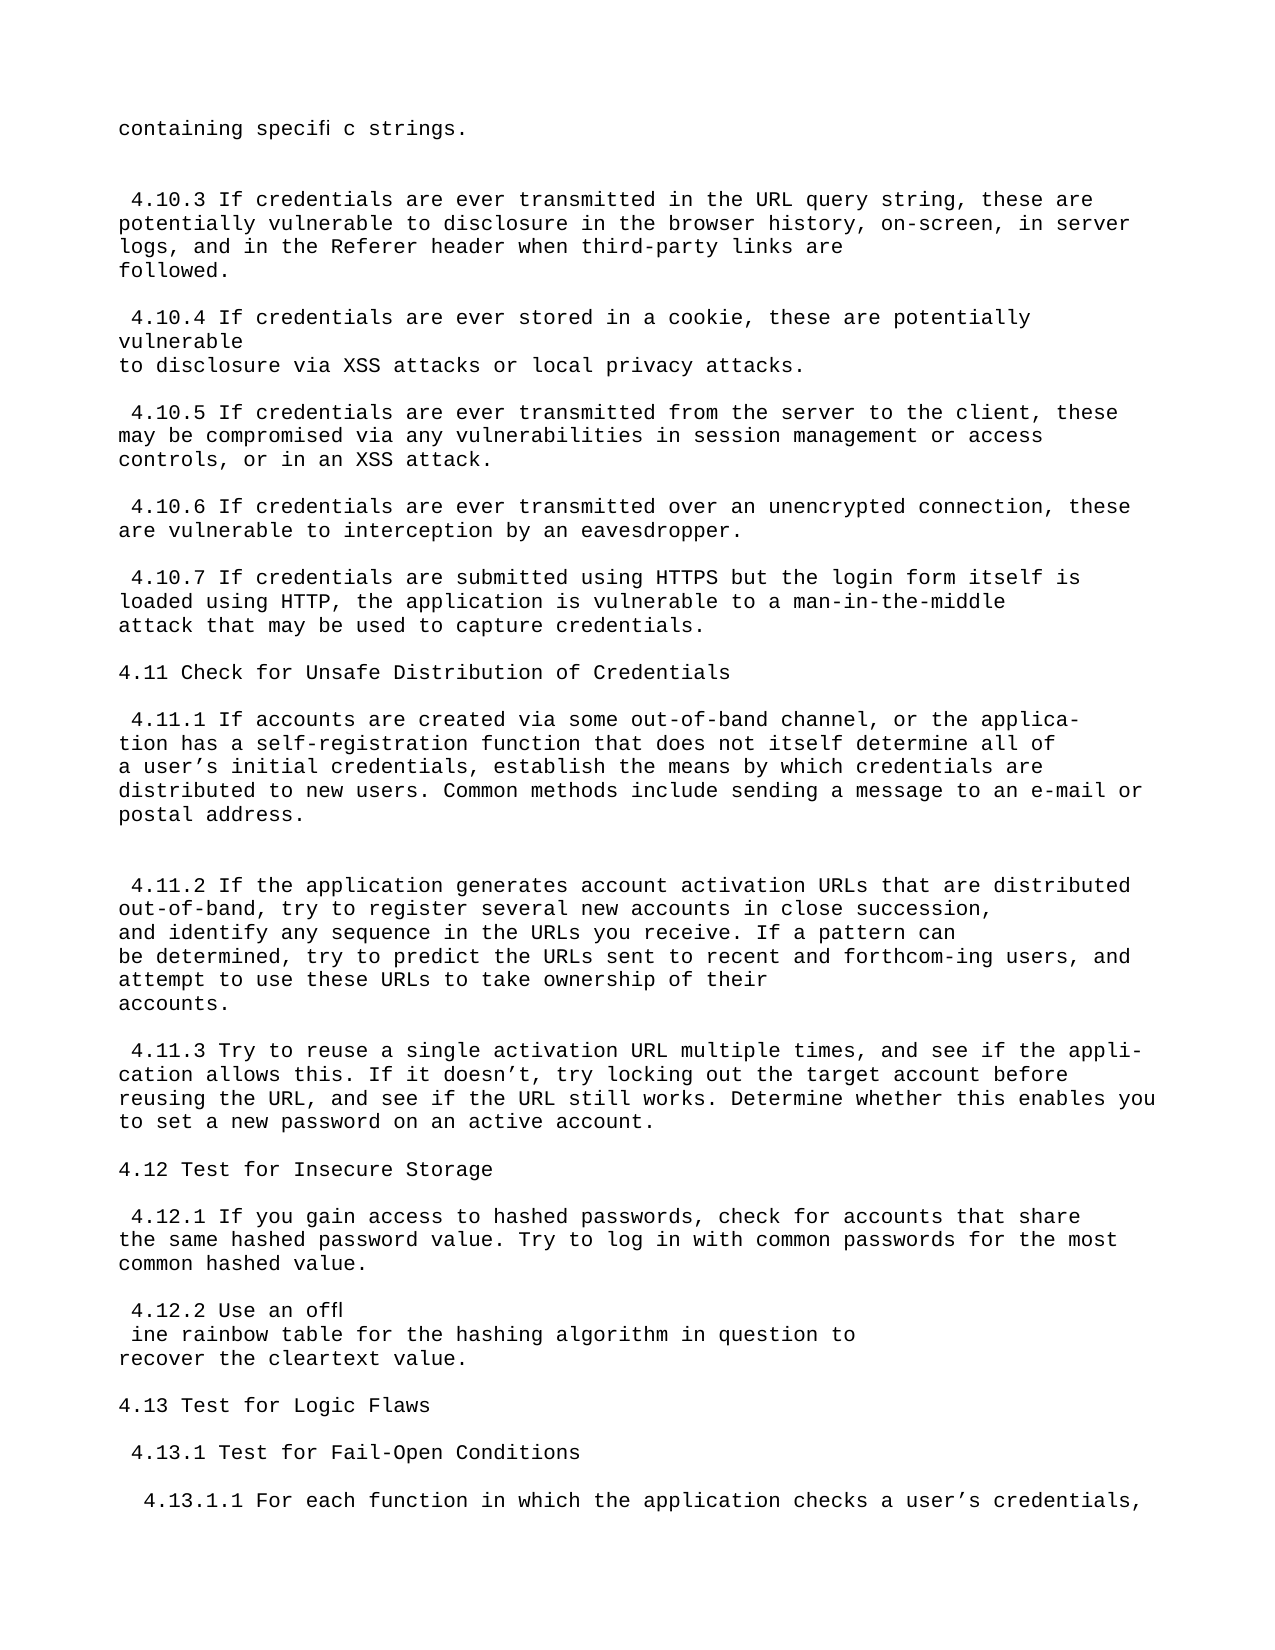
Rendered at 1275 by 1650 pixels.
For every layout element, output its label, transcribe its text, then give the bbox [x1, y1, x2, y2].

text 4.13 Test for Logic Flaws [118, 1395, 1157, 1419]
text cation allows this. If it doesn’t, try locking out the target account before reusing the URL, and see if the URL still works. Determine whether this enables you to set a new password on an active account. [118, 1064, 1157, 1135]
text 4.10.6 If credentials are ever transmitted over an unencrypted connection, these [118, 496, 1157, 520]
text 4.12 Test for Insecure Storage [118, 1158, 1157, 1182]
text 4.13.1.1 For each function in which the application checks a user’s credentials, [118, 1489, 1157, 1513]
text 4.10.5 If credentials are ever transmitted from the server to the client, these [118, 402, 1157, 426]
text to disclosure via XSS attacks or local privacy attacks. [118, 354, 1157, 378]
text be determined, try to predict the URLs sent to recent and forthcom-ing users, and attempt to use these URLs to take ownership of their [118, 946, 1157, 993]
text 4.12.2 Use an ofﬂ [118, 1300, 1157, 1324]
text 4.12.1 If you gain access to hashed passwords, check for accounts that share [118, 1206, 1157, 1229]
text potentially vulnerable to disclosure in the browser history, on-screen, in server logs, and in the Referer header when third-party links are [118, 213, 1157, 260]
text loaded using HTTP, the application is vulnerable to a man-in-the-middle [118, 591, 1157, 615]
text out-of-band, try to register several new accounts in close succession, [118, 898, 1157, 922]
text 4.11.3 Try to reuse a single activation URL multiple times, and see if the appli- [118, 1040, 1157, 1064]
text 4.10.7 If credentials are submitted using HTTPS but the login form itself is [118, 567, 1157, 591]
text 4.10.4 If credentials are ever stored in a cookie, these are potentially vulnerable [118, 307, 1157, 354]
text 4.11.2 If the application generates account activation URLs that are distributed [118, 875, 1157, 898]
text followed. [118, 260, 1157, 284]
text the same hashed password value. Try to log in with common passwords for the most common hashed value. [118, 1229, 1157, 1277]
text 4.10.3 If credentials are ever transmitted in the URL query string, these are [118, 189, 1157, 213]
text and identify any sequence in the URLs you receive. If a pattern can [118, 922, 1157, 946]
text accounts. [118, 993, 1157, 1017]
text recover the cleartext value. [118, 1348, 1157, 1371]
text tion has a self-registration function that does not itself determine all of [118, 733, 1157, 757]
text 4.11 Check for Unsafe Distribution of Credentials [118, 662, 1157, 686]
text attack that may be used to capture credentials. [118, 615, 1157, 638]
text may be compromised via any vulnerabilities in session management or access controls, or in an XSS attack. [118, 426, 1157, 473]
text ine rainbow table for the hashing algorithm in question to [118, 1324, 1157, 1348]
text 4.11.1 If accounts are created via some out-of-band channel, or the applica- [118, 709, 1157, 733]
text 4.13.1 Test for Fail-Open Conditions [118, 1442, 1157, 1466]
text containing speciﬁ c strings. [118, 118, 1157, 142]
text a user’s initial credentials, establish the means by which credentials are distributed to new users. Common methods include sending a message to an e-mail or postal address. [118, 757, 1157, 827]
text are vulnerable to interception by an eavesdropper. [118, 520, 1157, 544]
